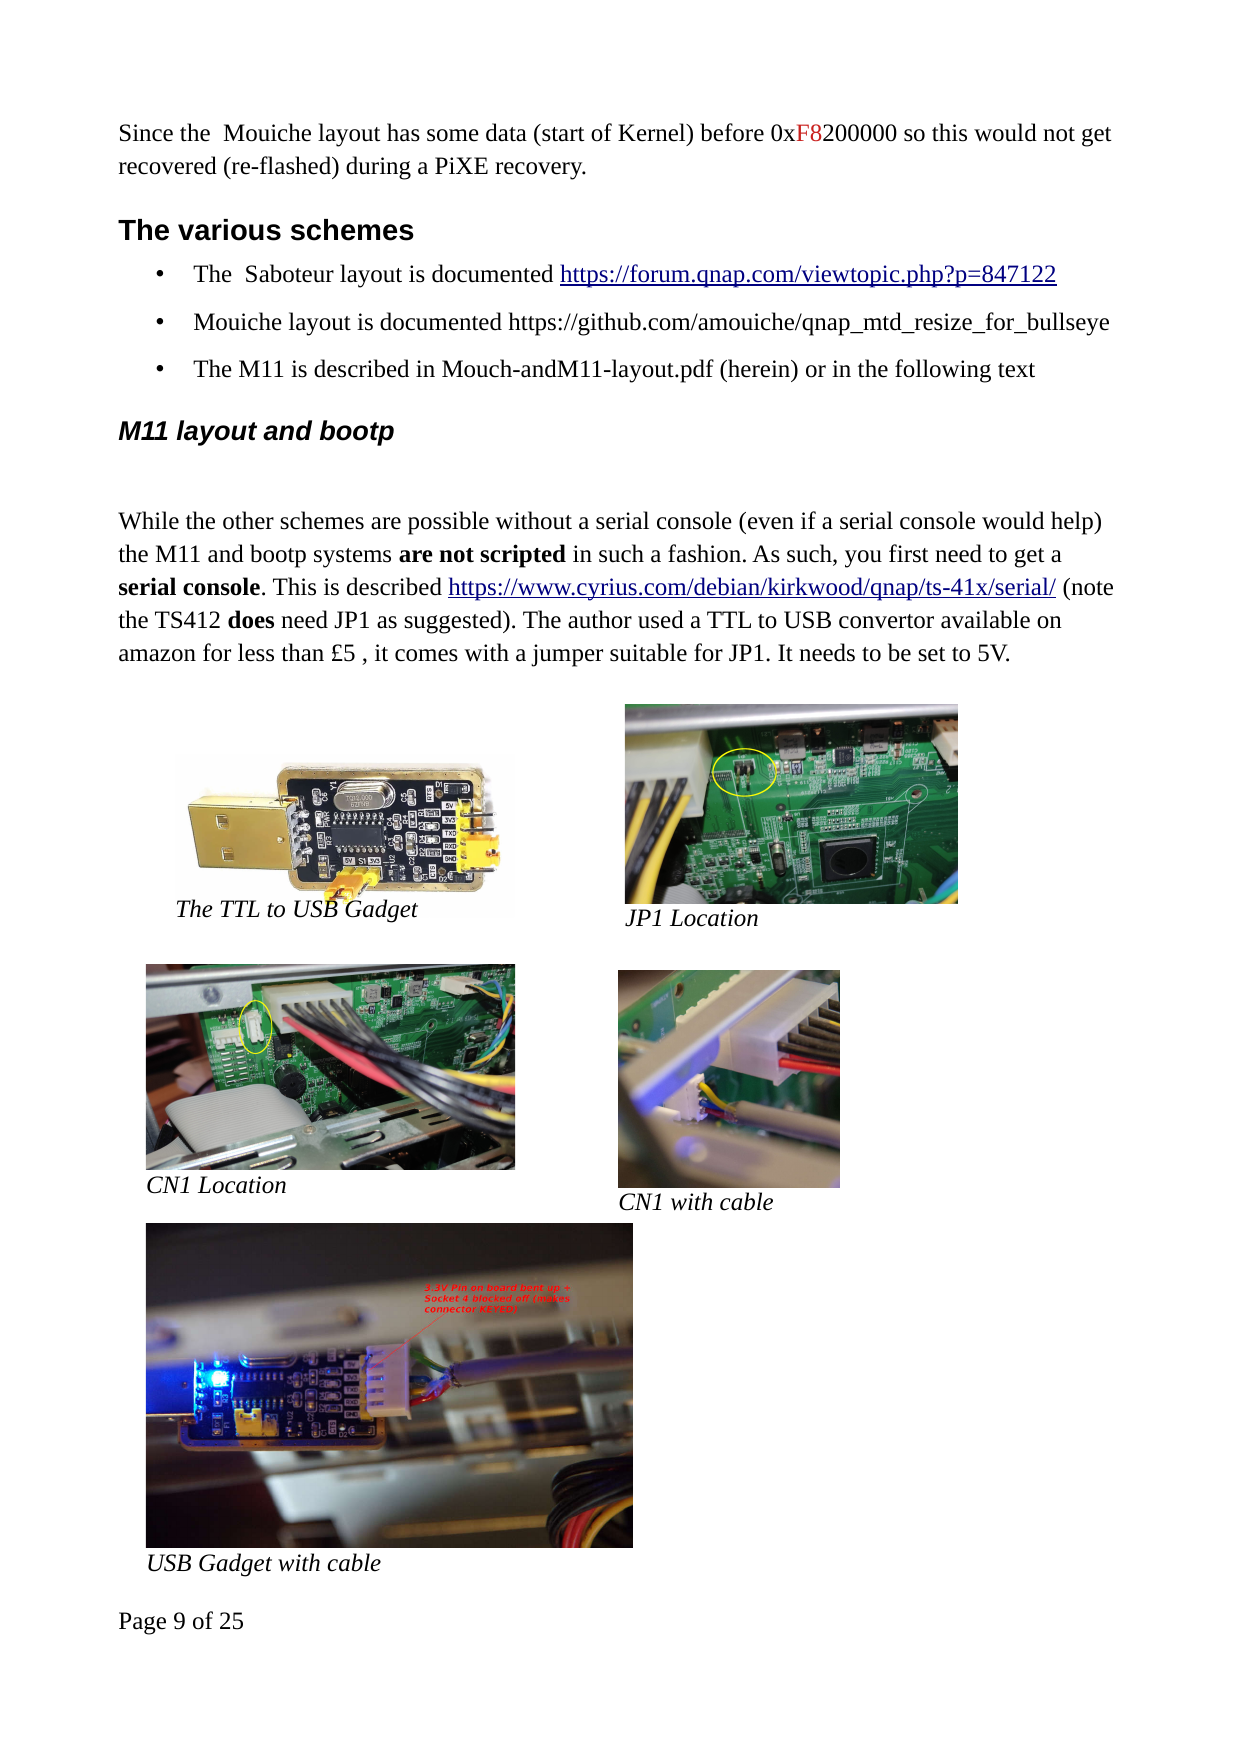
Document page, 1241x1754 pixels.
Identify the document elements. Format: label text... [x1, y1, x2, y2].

picture [624, 704, 958, 904]
list The M11 is described in Mouch-andM11-layout.pdf (herein) or in the following text [156, 354, 1122, 383]
text The TTL to USB Gadget [175, 712, 515, 754]
text While the other schemes are possible without a serial console (even if a serial console would help) the M11 and bootp systems are not scripted in such a fashion. As such, you first need to get a serial console. This is described https://www.cyrius.com/debian/kirkwood/qnap/ts-41x/serial/ (note the TS412 does need JP1 as suggested). The author used a TTL to USB convertor available on amazon for less than £5 , it comes with a jumper suitable for JP1. It needs to be set to 5V. [118, 506, 1122, 667]
picture [175, 754, 515, 918]
picture [145, 964, 516, 1170]
list The Saboteur layout is documented https://forum.qnap.com/viewtopic.php?p=847122 [156, 259, 1122, 288]
text The TTL to USB Gadget [175, 918, 515, 923]
picture [145, 1223, 633, 1548]
subtitle The various schemes [118, 213, 1122, 247]
text USB Gadget with cable [146, 1548, 633, 1577]
list Mouiche layout is documented https://github.com/amouiche/qnap_mtd_resize_for_bullseye [156, 307, 1122, 336]
picture [618, 970, 840, 1188]
text JP1 Location [625, 904, 958, 932]
subtitle M11 layout and bootp [118, 415, 1122, 446]
text CN1 with cable [618, 1188, 840, 1216]
text CN1 Location [146, 1170, 515, 1199]
text Since the Mouiche layout has some data (start of Kernel) before 0xF8200000 so this would not get recovered (re-flashed) during a PiXE recovery. [118, 118, 1122, 180]
